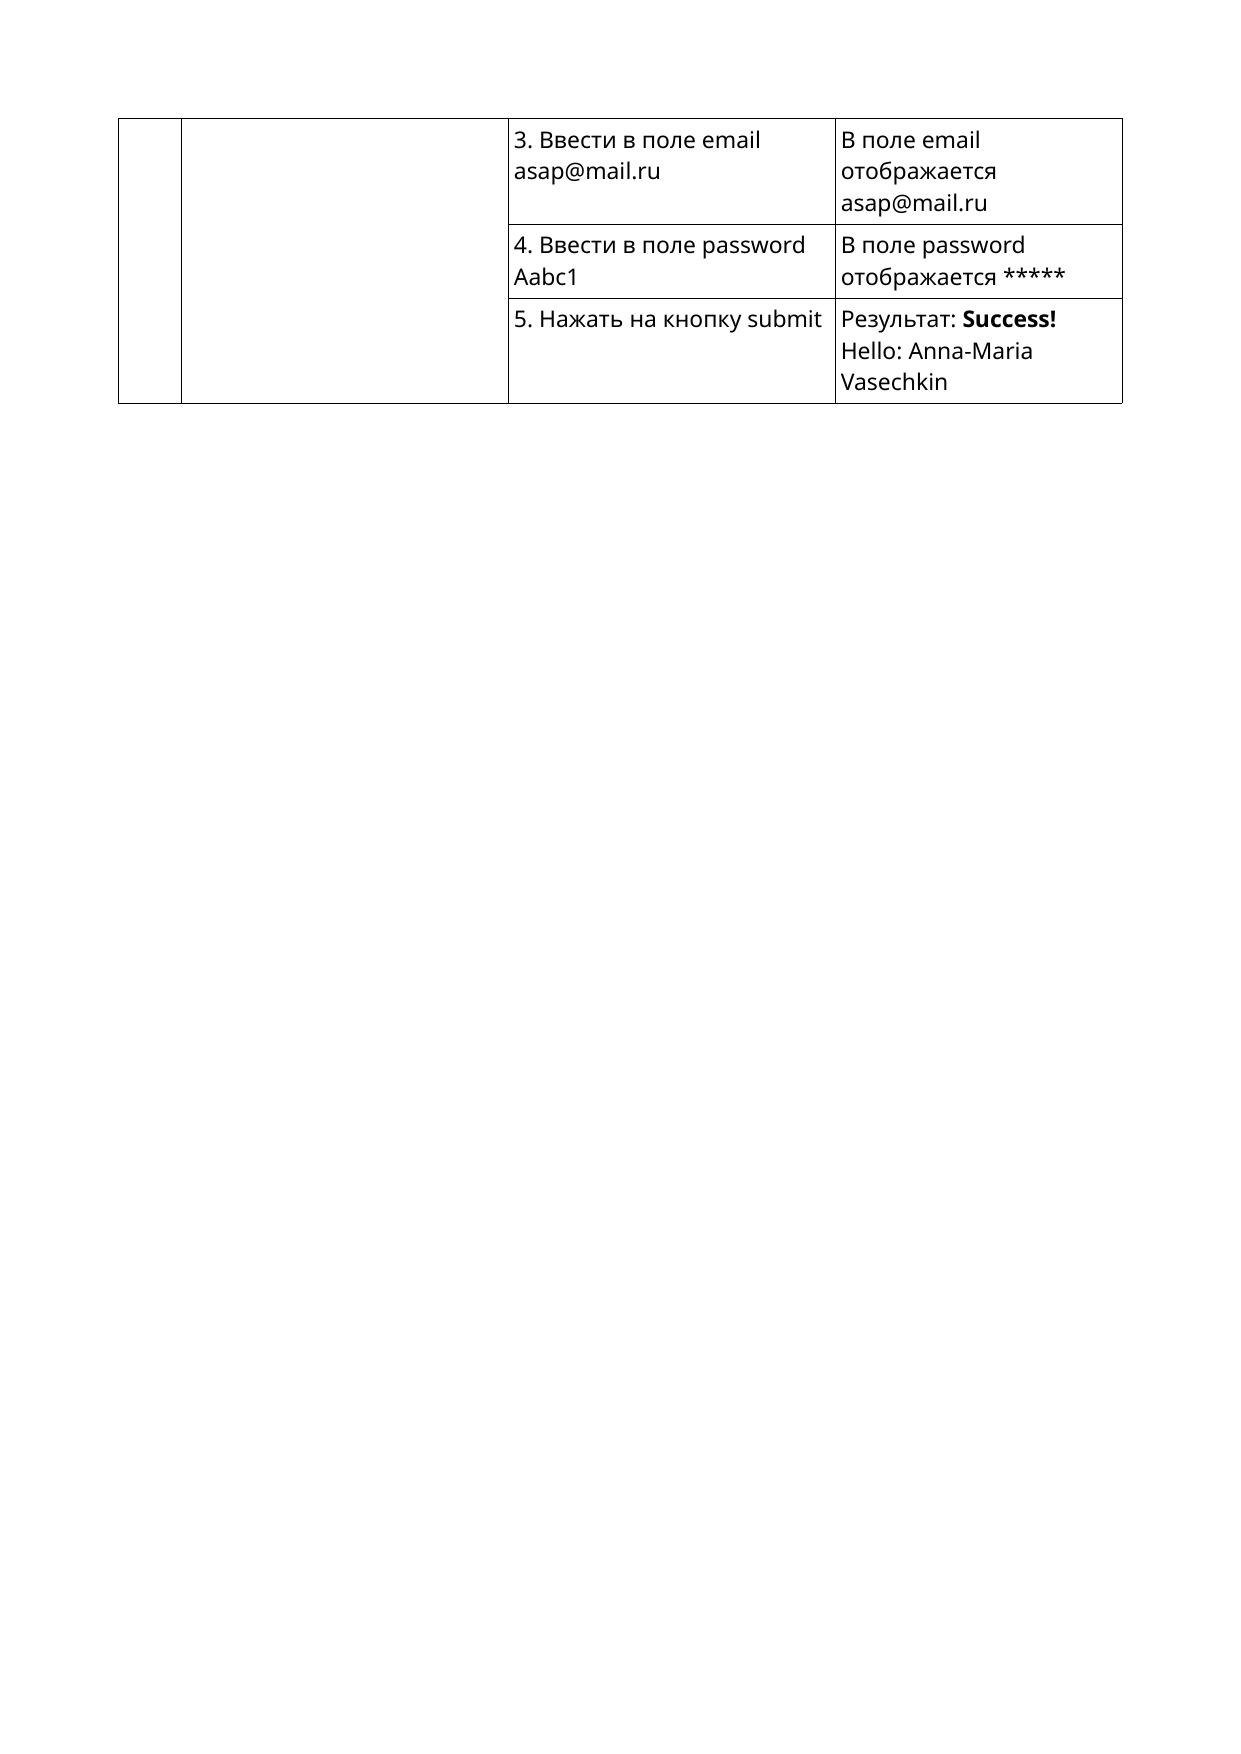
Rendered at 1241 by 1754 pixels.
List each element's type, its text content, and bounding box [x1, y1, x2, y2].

table_cell 4. Ввести в поле password Aabc1 [509, 225, 835, 297]
table_cell 3. Ввести в поле email asap@mail.ru [509, 119, 835, 223]
table_cell В поле email отображается asap@mail.ru [836, 119, 1122, 223]
table_cell Результат: Success! Hello: Anna-Maria Vasechkin [836, 299, 1122, 403]
table_cell [119, 119, 181, 403]
table_cell 5. Нажать на кнопку submit [509, 299, 835, 403]
table_cell [182, 119, 508, 403]
table_cell В поле password отображается ***** [836, 225, 1122, 297]
